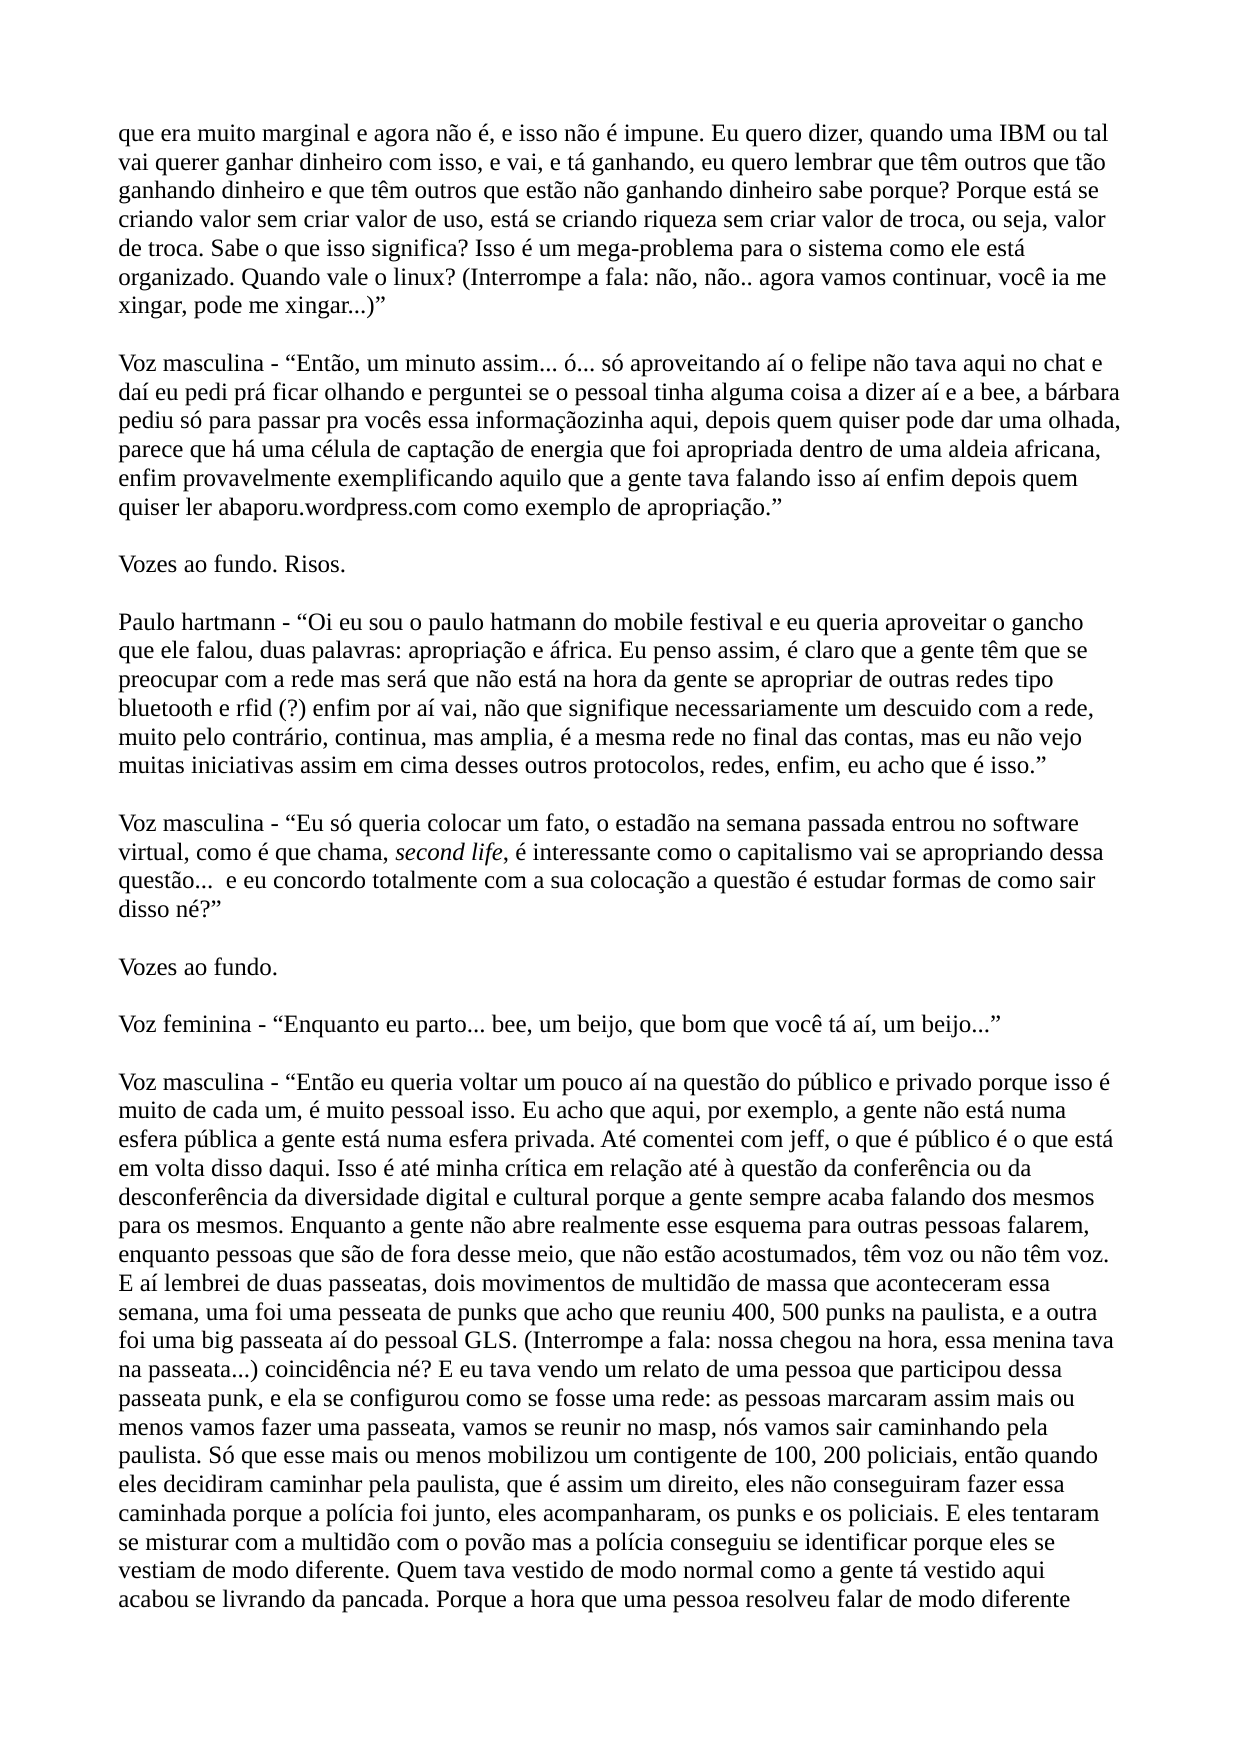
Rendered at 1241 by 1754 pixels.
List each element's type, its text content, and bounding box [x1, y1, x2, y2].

text Voz feminina - “Enquanto eu parto... bee, um beijo, que bom que você tá aí, um beijo...” [118, 1009, 1122, 1038]
text Voz masculina - “Então, um minuto assim... ó... só aproveitando aí o felipe não tava aqui no chat e daí eu pedi prá ficar olhando e perguntei se o pessoal tinha alguma coisa a dizer aí e a bee, a bárbara pediu só para passar pra vocês essa informaçãozinha aqui, depois quem quiser pode dar uma olhada, parece que há uma célula de captação de energia que foi apropriada dentro de uma aldeia africana, enfim provavelmente exemplificando aquilo que a gente tava falando isso aí enfim depois quem quiser ler abaporu.wordpress.com como exemplo de apropriação.” [118, 348, 1122, 521]
text Vozes ao fundo. [118, 952, 1122, 981]
text Vozes ao fundo. Risos. [118, 549, 1122, 578]
text Voz masculina - “Eu só queria colocar um fato, o estadão na semana passada entrou no software virtual, como é que chama, second life, é interessante como o capitalismo vai se apropriando dessa questão... e eu concordo totalmente com a sua colocação a questão é estudar formas de como sair disso né?” [118, 808, 1122, 923]
text Paulo hartmann - “Oi eu sou o paulo hatmann do mobile festival e eu queria aproveitar o gancho que ele falou, duas palavras: apropriação e áfrica. Eu penso assim, é claro que a gente têm que se preocupar com a rede mas será que não está na hora da gente se apropriar de outras redes tipo bluetooth e rfid (?) enfim por aí vai, não que signifique necessariamente um descuido com a rede, muito pelo contrário, continua, mas amplia, é a mesma rede no final das contas, mas eu não vejo muitas iniciativas assim em cima desses outros protocolos, redes, enfim, eu acho que é isso.” [118, 607, 1122, 779]
text Voz masculina - “Então eu queria voltar um pouco aí na questão do público e privado porque isso é muito de cada um, é muito pessoal isso. Eu acho que aqui, por exemplo, a gente não está numa esfera pública a gente está numa esfera privada. Até comentei com jeff, o que é público é o que está em volta disso daqui. Isso é até minha crítica em relação até à questão da conferência ou da desconferência da diversidade digital e cultural porque a gente sempre acaba falando dos mesmos para os mesmos. Enquanto a gente não abre realmente esse esquema para outras pessoas falarem, enquanto pessoas que são de fora desse meio, que não estão acostumados, têm voz ou não têm voz. E aí lembrei de duas passeatas, dois movimentos de multidão de massa que aconteceram essa semana, uma foi uma pesseata de punks que acho que reuniu 400, 500 punks na paulista, e a outra foi uma big passeata aí do pessoal GLS. (Interrompe a fala: nossa chegou na hora, essa menina tava na passeata...) coincidência né? E eu tava vendo um relato de uma pessoa que participou dessa passeata punk, e ela se configurou como se fosse uma rede: as pessoas marcaram assim mais ou menos vamos fazer uma passeata, vamos se reunir no masp, nós vamos sair caminhando pela paulista. Só que esse mais ou menos mobilizou um contigente de 100, 200 policiais, então quando eles decidiram caminhar pela paulista, que é assim um direito, eles não conseguiram fazer essa caminhada porque a polícia foi junto, eles acompanharam, os punks e os policiais. E eles tentaram se misturar com a multidão com o povão mas a polícia conseguiu se identificar porque eles se vestiam de modo diferente. Quem tava vestido de modo normal como a gente tá vestido aqui acabou se livrando da pancada. Porque a hora que uma pessoa resolveu falar de modo diferente [118, 1067, 1122, 1613]
text que era muito marginal e agora não é, e isso não é impune. Eu quero dizer, quando uma IBM ou tal vai querer ganhar dinheiro com isso, e vai, e tá ganhando, eu quero lembrar que têm outros que tão ganhando dinheiro e que têm outros que estão não ganhando dinheiro sabe porque? Porque está se criando valor sem criar valor de uso, está se criando riqueza sem criar valor de troca, ou seja, valor de troca. Sabe o que isso significa? Isso é um mega-problema para o sistema como ele está organizado. Quando vale o linux? (Interrompe a fala: não, não.. agora vamos continuar, você ia me xingar, pode me xingar...)” [118, 118, 1122, 319]
